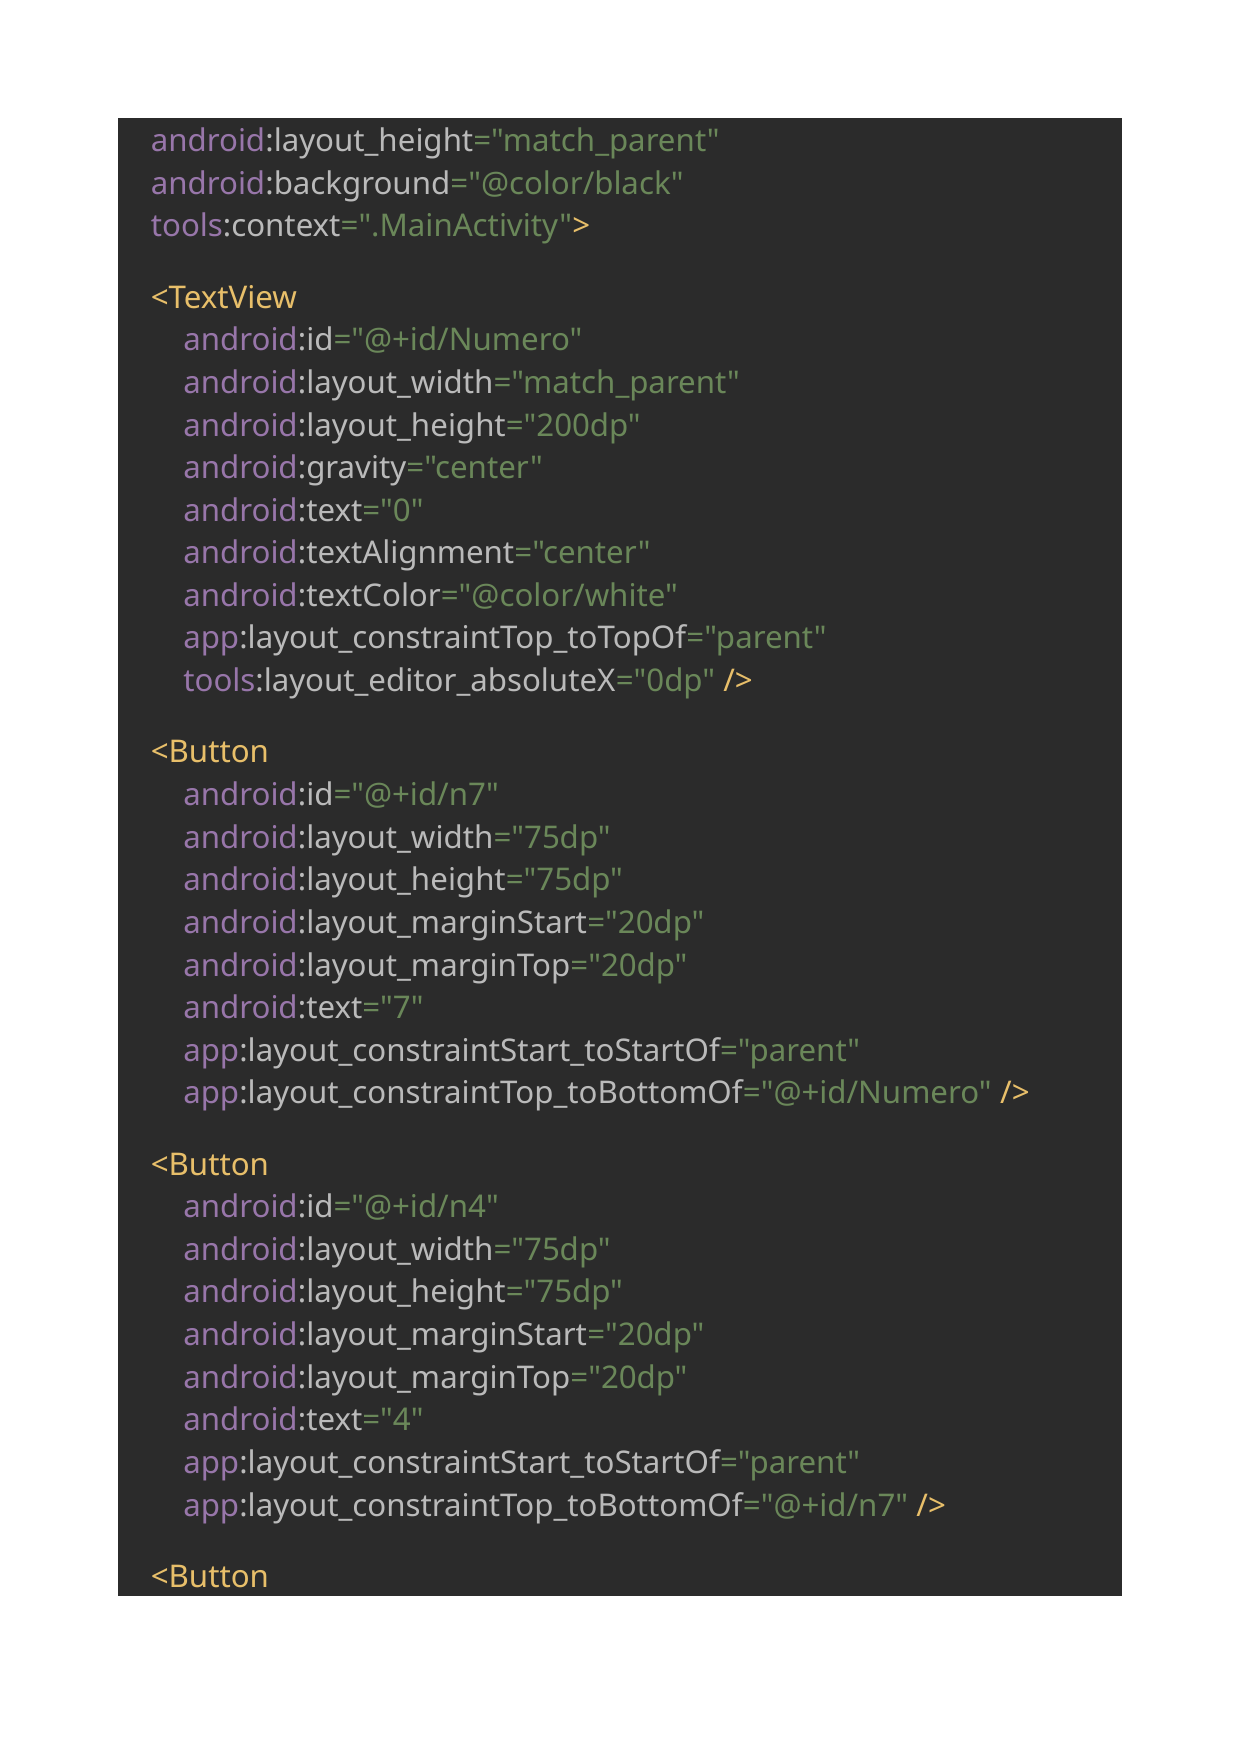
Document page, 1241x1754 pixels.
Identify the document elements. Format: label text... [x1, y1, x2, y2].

text android:layout_height="match_parent" android:background="@color/black" tools:context=".MainActivity"> <TextView android:id="@+id/Numero" android:layout_width="match_parent" android:layout_height="200dp" android:gravity="center" android:text="0" android:textAlignment="center" android:textColor="@color/white" app:layout_constraintTop_toTopOf="parent" tools:layout_editor_absoluteX="0dp" /> <Button android:id="@+id/n7" android:layout_width="75dp" android:layout_height="75dp" android:layout_marginStart="20dp" android:layout_marginTop="20dp" android:text="7" app:layout_constraintStart_toStartOf="parent" app:layout_constraintTop_toBottomOf="@+id/Numero" /> <Button android:id="@+id/n4" android:layout_width="75dp" android:layout_height="75dp" android:layout_marginStart="20dp" android:layout_marginTop="20dp" android:text="4" app:layout_constraintStart_toStartOf="parent" app:layout_constraintTop_toBottomOf="@+id/n7" /> <Button [118, 118, 1122, 1596]
